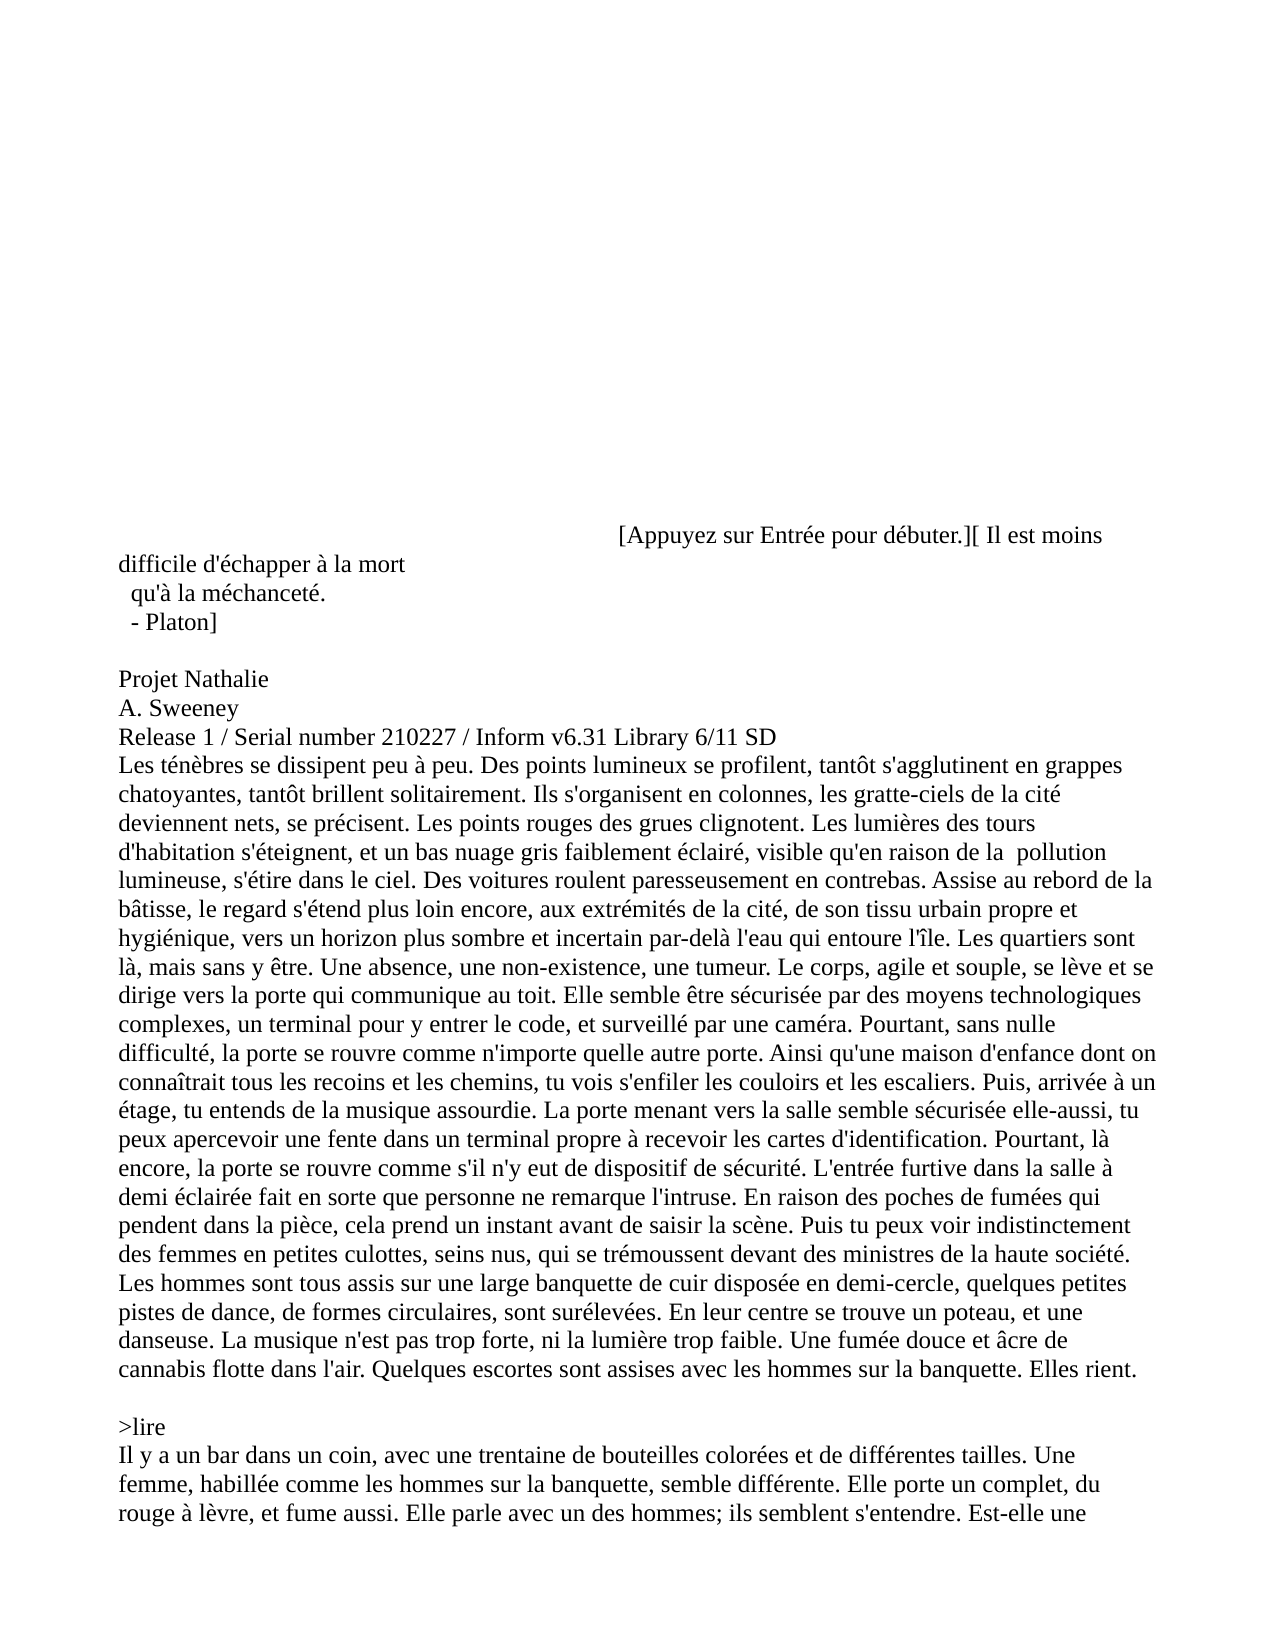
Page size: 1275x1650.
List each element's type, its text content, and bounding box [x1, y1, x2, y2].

text Projet Nathalie [118, 664, 1157, 693]
text - Platon] [118, 607, 1157, 636]
text A. Sweeney [118, 693, 1157, 722]
text >lire [118, 1412, 1157, 1441]
text Release 1 / Serial number 210227 / Inform v6.31 Library 6/11 SD [118, 722, 1157, 751]
text qu'à la méchanceté. [118, 578, 1157, 607]
text Les ténèbres se dissipent peu à peu. Des points lumineux se profilent, tantôt s'agglutinent en grappes chatoyantes, tantôt brillent solitairement. Ils s'organisent en colonnes, les gratte-ciels de la cité deviennent nets, se précisent. Les points rouges des grues clignotent. Les lumières des tours d'habitation s'éteignent, et un bas nuage gris faiblement éclairé, visible qu'en raison de la pollution lumineuse, s'étire dans le ciel. Des voitures roulent paresseusement en contrebas. Assise au rebord de la bâtisse, le regard s'étend plus loin encore, aux extrémités de la cité, de son tissu urbain propre et hygiénique, vers un horizon plus sombre et incertain par-delà l'eau qui entoure l'île. Les quartiers sont là, mais sans y être. Une absence, une non-existence, une tumeur. Le corps, agile et souple, se lève et se dirige vers la porte qui communique au toit. Elle semble être sécurisée par des moyens technologiques complexes, un terminal pour y entrer le code, et surveillé par une caméra. Pourtant, sans nulle difficulté, la porte se rouvre comme n'importe quelle autre porte. Ainsi qu'une maison d'enfance dont on connaîtrait tous les recoins et les chemins, tu vois s'enfiler les couloirs et les escaliers. Puis, arrivée à un étage, tu entends de la musique assourdie. La porte menant vers la salle semble sécurisée elle-aussi, tu peux apercevoir une fente dans un terminal propre à recevoir les cartes d'identification. Pourtant, là encore, la porte se rouvre comme s'il n'y eut de dispositif de sécurité. L'entrée furtive dans la salle à demi éclairée fait en sorte que personne ne remarque l'intruse. En raison des poches de fumées qui pendent dans la pièce, cela prend un instant avant de saisir la scène. Puis tu peux voir indistinctement des femmes en petites culottes, seins nus, qui se trémoussent devant des ministres de la haute société. Les hommes sont tous assis sur une large banquette de cuir disposée en demi-cercle, quelques petites pistes de dance, de formes circulaires, sont surélevées. En leur centre se trouve un poteau, et une danseuse. La musique n'est pas trop forte, ni la lumière trop faible. Une fumée douce et âcre de cannabis flotte dans l'air. Quelques escortes sont assises avec les hommes sur la banquette. Elles rient. [118, 751, 1157, 1383]
text [Appuyez sur Entrée pour débuter.][ Il est moins difficile d'échapper à la mort [118, 521, 1157, 578]
text Il y a un bar dans un coin, avec une trentaine de bouteilles colorées et de différentes tailles. Une femme, habillée comme les hommes sur la banquette, semble différente. Elle porte un complet, du rouge à lèvre, et fume aussi. Elle parle avec un des hommes; ils semblent s'entendre. Est-elle une [118, 1441, 1157, 1527]
